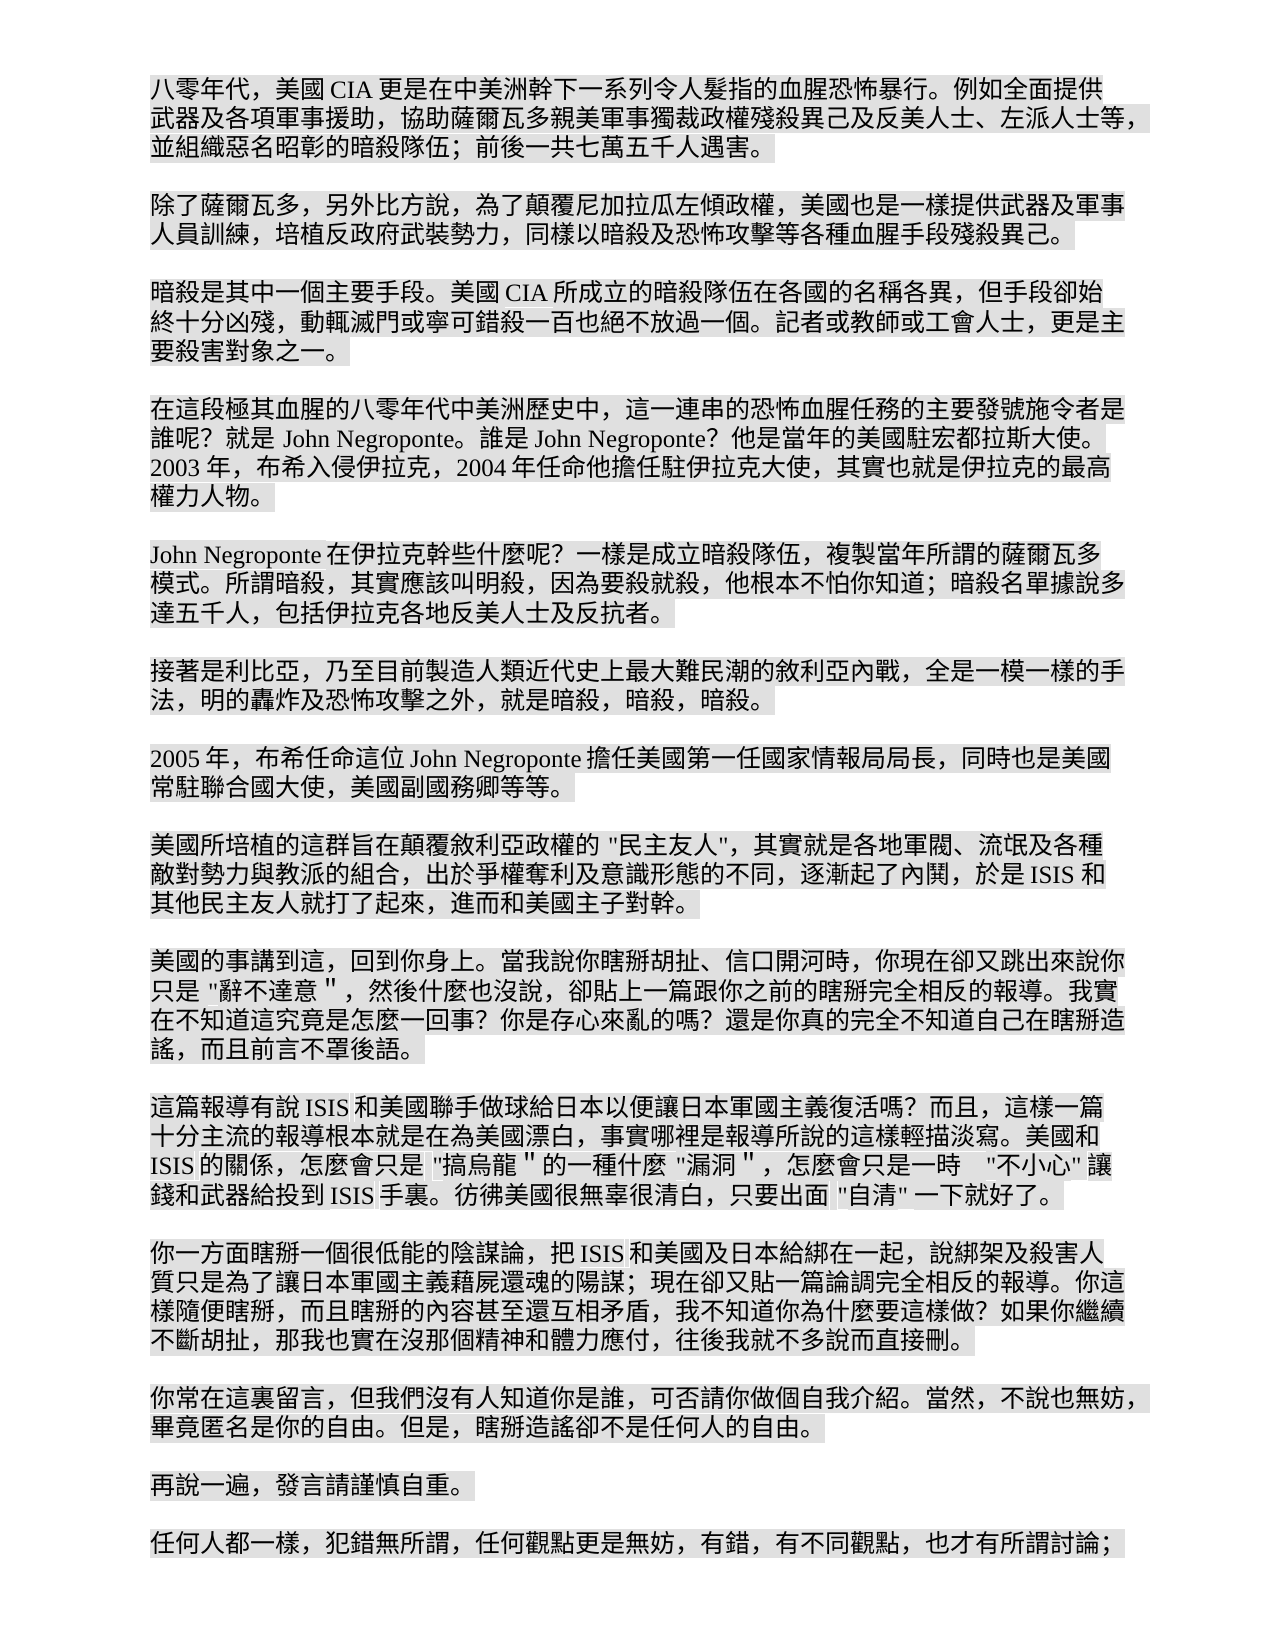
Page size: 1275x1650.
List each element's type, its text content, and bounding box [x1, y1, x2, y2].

text To 平璽 你這不叫"辭不達意"，就像廁所牆上塗鴉一樣，你全部從頭到尾就只講了底下這幾句話。你說： "與CIA有著千絲萬縷、剪不斷理還亂的ISIS，這球做給日本可真是陽謀了，右翼軍國主義幽靈極可能借屍還魂。" 這話純粹胡扯，我不明白你為什麼要一直這樣亂講話。你是要考驗我的耐心嗎？ 依你這話的意思是：ISIS和美國CIA是哥俩好，於是兩個串通好聯手搞個陽謀，故意做球給日本，故意綁架兩個日本人來炒新聞，以便讓安倍這個美國和ISIS的好朋友可以藉此合法出兵海外，恢復日本軍國主義。 這種胡扯不值得一駁。從這裏就能看出你其實對這些事完全一無所知。有知無知倒無妨。但我不知道你為什麼明明無知卻要瞎掰。 巴勒網反美，但也不至於卑劣到用信口開河的方式去反美。胡扯就是胡扯，造謠就是造謠。就算對一個敵人也不該用造謠抹黑的手段。任何人，細節上犯錯難免，但造謠胡扯或存心信口開河卻是很卑劣的行為。 美國為了顛覆敘利亞政權，聯合一群 "民主友人"，供給大量精良武器與鉅額資金等各項援助，成立所謂反抗軍。美國向來的原則很簡單：敵人的敵人，就是我的朋友，就是民主友人。於是ISIS便從中茁壯。 如我之前寫過，美國在二次戰後便立即吸收戰敗的納粹頭子，提供武器與資金及各項軍事物資與訓練，派遣他們到海外四處搞恐怖攻擊與暗殺，顛覆反美政權；切格瓦拉就是這樣死的。 八零年代，美國CIA更是在中美洲幹下一系列令人髮指的血腥恐怖暴行。例如全面提供武器及各項軍事援助，協助薩爾瓦多親美軍事獨裁政權殘殺異己及反美人士、左派人士等，並組織惡名昭彰的暗殺隊伍；前後一共七萬五千人遇害。 除了薩爾瓦多，另外比方說，為了顛覆尼加拉瓜左傾政權，美國也是一樣提供武器及軍事人員訓練，培植反政府武裝勢力，同樣以暗殺及恐怖攻擊等各種血腥手段殘殺異己。 暗殺是其中一個主要手段。美國CIA所成立的暗殺隊伍在各國的名稱各異，但手段卻始終十分凶殘，動輒滅門或寧可錯殺一百也絕不放過一個。記者或教師或工會人士，更是主要殺害對象之一。 在這段極其血腥的八零年代中美洲歷史中，這一連串的恐怖血腥任務的主要發號施令者是誰呢？就是 John Negroponte。誰是John Negroponte？他是當年的美國駐宏都拉斯大使。2003 年，布希入侵伊拉克，2004年任命他擔任駐伊拉克大使，其實也就是伊拉克的最高權力人物。 John Negroponte在伊拉克幹些什麼呢？一樣是成立暗殺隊伍，複製當年所謂的薩爾瓦多模式。所謂暗殺，其實應該叫明殺，因為要殺就殺，他根本不怕你知道；暗殺名單據說多達五千人，包括伊拉克各地反美人士及反抗者。 接著是利比亞，乃至目前製造人類近代史上最大難民潮的敘利亞內戰，全是一模一樣的手法，明的轟炸及恐怖攻擊之外，就是暗殺，暗殺，暗殺。 2005年，布希任命這位John Negroponte擔任美國第一任國家情報局局長，同時也是美國常駐聯合國大使，美國副國務卿等等。 美國所培植的這群旨在顛覆敘利亞政權的 "民主友人"，其實就是各地軍閥、流氓及各種敵對勢力與教派的組合，出於爭權奪利及意識形態的不同，逐漸起了內鬨，於是ISIS 和其他民主友人就打了起來，進而和美國主子對幹。 美國的事講到這，回到你身上。當我說你瞎掰胡扯、信口開河時，你現在卻又跳出來說你只是 "辭不達意＂，然後什麼也沒說，卻貼上一篇跟你之前的瞎掰完全相反的報導。我實在不知道這究竟是怎麼一回事？你是存心來亂的嗎？還是你真的完全不知道自己在瞎掰造謠，而且前言不罩後語。 這篇報導有說ISIS和美國聯手做球給日本以便讓日本軍國主義復活嗎？而且，這樣一篇十分主流的報導根本就是在為美國漂白，事實哪裡是報導所說的這樣輕描淡寫。美國和ISIS的關係，怎麼會只是 "搞烏龍＂的一種什麼 "漏洞＂，怎麼會只是一時 "不小心" 讓錢和武器給投到ISIS手裏。彷彿美國很無辜很清白，只要出面 "自清" 一下就好了。 你一方面瞎掰一個很低能的陰謀論，把ISIS和美國及日本給綁在一起，說綁架及殺害人質只是為了讓日本軍國主義藉屍還魂的陽謀；現在卻又貼一篇論調完全相反的報導。你這樣隨便瞎掰，而且瞎掰的內容甚至還互相矛盾，我不知道你為什麼要這樣做？如果你繼續不斷胡扯，那我也實在沒那個精神和體力應付，往後我就不多說而直接刪。 你常在這裏留言，但我們沒有人知道你是誰，可否請你做個自我介紹。當然，不說也無妨，畢竟匿名是你的自由。但是，瞎掰造謠卻不是任何人的自由。 再說一遍，發言請謹慎自重。 任何人都一樣，犯錯無所謂，任何觀點更是無妨，有錯，有不同觀點，也才有所謂討論；但犯錯和瞎掰造謠及信口開河畢竟是兩回事。 除此之外，仍是老話，各位看是要採藝術腔、道德腔或政治腔任何意涵腔調統統都無所謂，看你要怎麼自言自語也都行，但請切記，這裏是公眾論壇，不是 "討論" 你或我或他的地方。 自言自語的意思就是完全與任何人無關，而不是把一種理應純屬私人的道德腔拿來回應他人，或教訓他人應該怎麼做或應該有著什麼情緒有著什麼感受有著什麼人生觀才是它媽的溫馨道德完人。 道德的事，我們只講那些所有人理應都該接受的最低形式的道德，例如不要強姦，不要隨便殺人，不要睜眼說瞎話，不要造謠，不要貪污等等等，至於那些什麼溫馨豁達的聖賢之道或什麼美妙的人生觀，私下勉勵自己或檢討自己就行了，千萬不要拿來教訓或回應他人，因為留言板畢竟不是EMAIL，不是讓人 "討論" 你、我、他的地方。 結論是，不要企圖碰觸人，不要有任何有關人或有關一己美妙溫馨道德的 "回應"或 "教訓"或 "影射"等等等(因為沒有比這更不道德的事了)。至於公眾事務，若你有意見就請儘管說，只要不是信口開河亂造謠。 在一個應有的分寸下講話寫字理應沒有那麼難才對，但實際上在台灣卻好像根本不可能存在一個公眾版面是大眾所願意真心尊重和維持的，動不動就想要跨越分寸。 寫字理應是十分愉快且簡單之事，但是，被迫回應或被迫澄清或被迫承受那些即使想澄清也根本無從澄清的有關個人事物的批評指教，卻讓人很痛苦很無言。 [150, 75, 1125, 1558]
